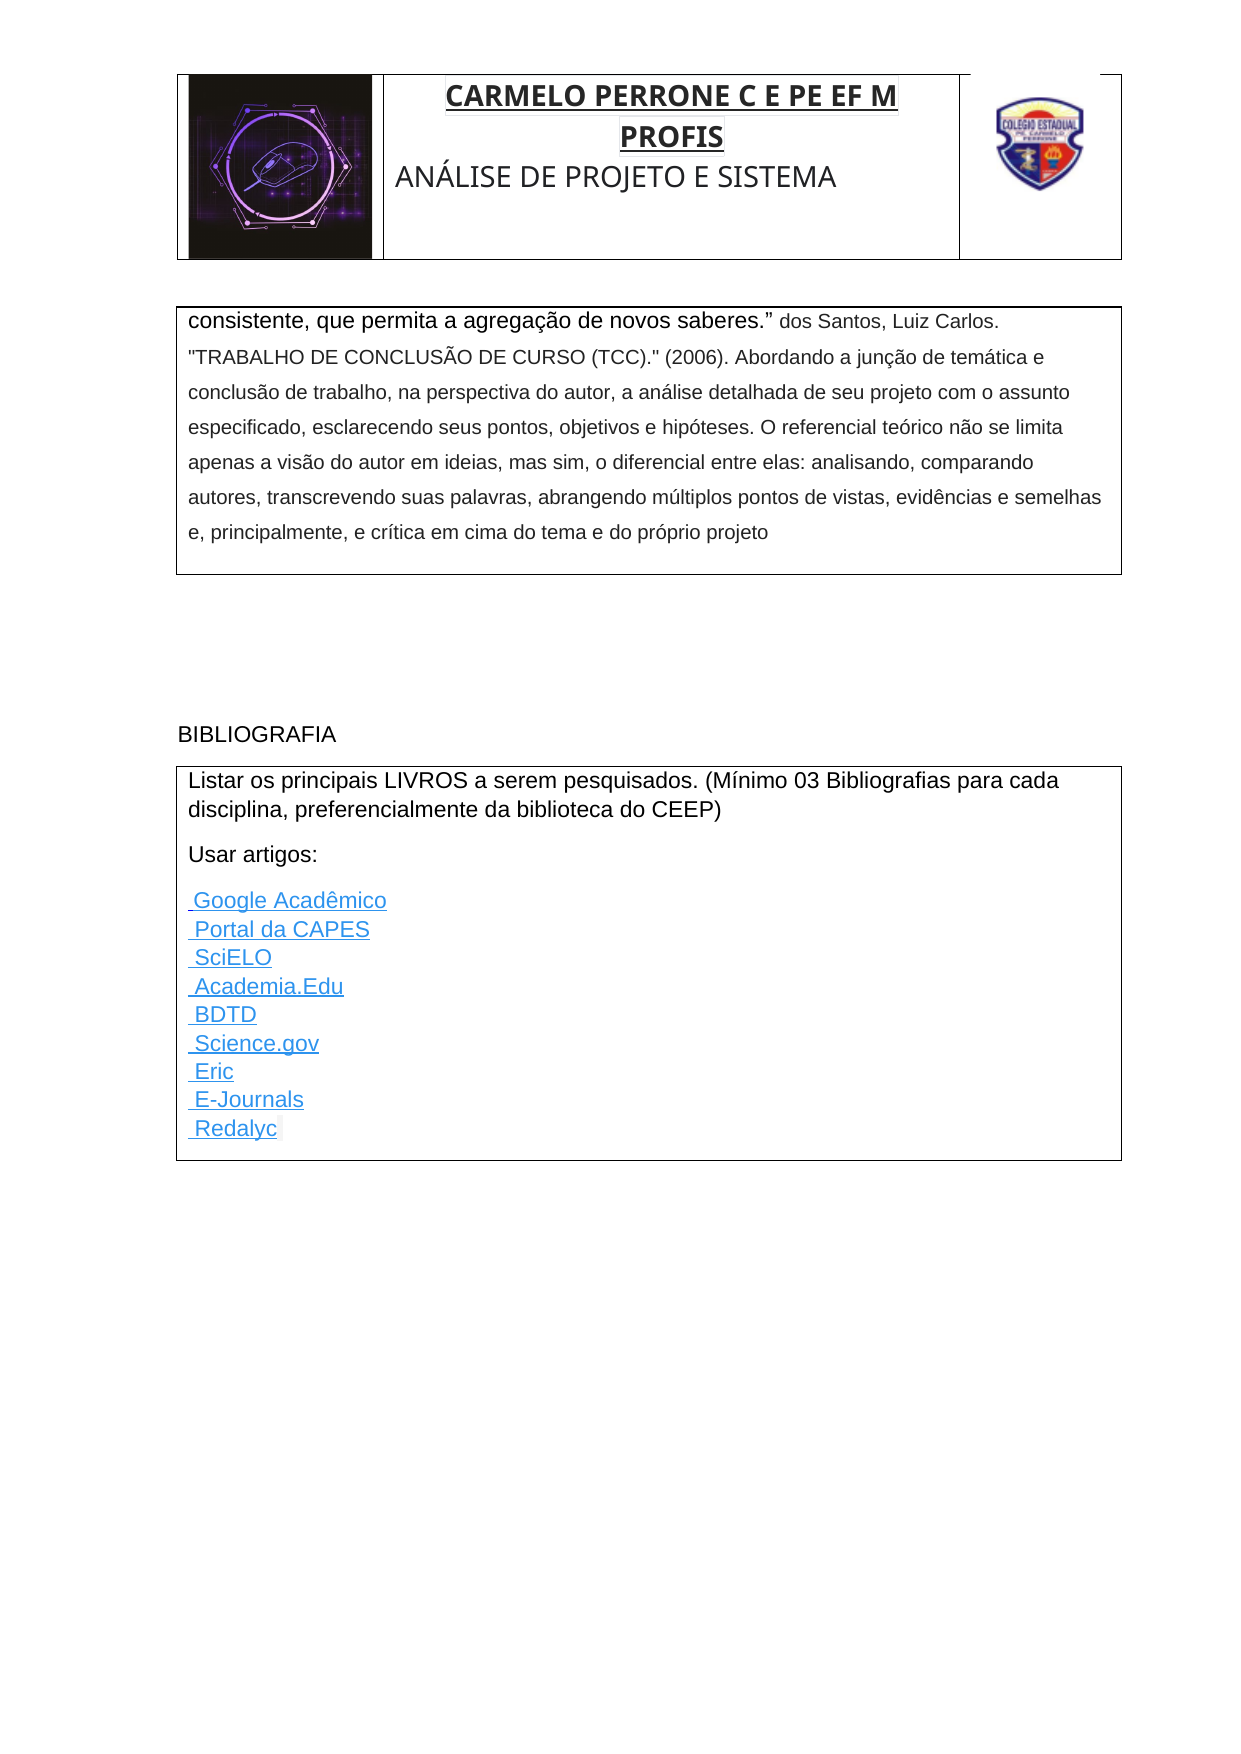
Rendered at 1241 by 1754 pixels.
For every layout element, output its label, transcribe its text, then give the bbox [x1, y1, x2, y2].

table_header Listar os principais LIVROS a serem pesquisados. (Mínimo 03 Bibliografias para cada disciplina, preferencialmente da biblioteca do CEEP) Usar artigos: Google Acadêmico Portal da CAPES SciELO Academia.Edu BDTD Science.gov Eric E-Journals Redalyc [177, 767, 1121, 1160]
picture [970, 74, 1101, 199]
text BIBLIOGRAFIA [177, 721, 1122, 747]
table_header consistente, que permita a agregação de novos saberes.” dos Santos, Luiz Carlos. "TRABALHO DE CONCLUSÃO DE CURSO (TCC)." (2006). Abordando a junção de temática e conclusão de trabalho, na perspectiva do autor, a análise detalhada de seu projeto com o assunto especificado, esclarecendo seus pontos, objetivos e hipóteses. O referencial teórico não se limita apenas a visão do autor em ideias, mas sim, o diferencial entre elas: analisando, comparando autores, transcrevendo suas palavras, abrangendo múltiplos pontos de vistas, evidências e semelhas e, principalmente, e crítica em cima do tema e do próprio projeto [177, 308, 1121, 573]
picture [188, 74, 373, 259]
